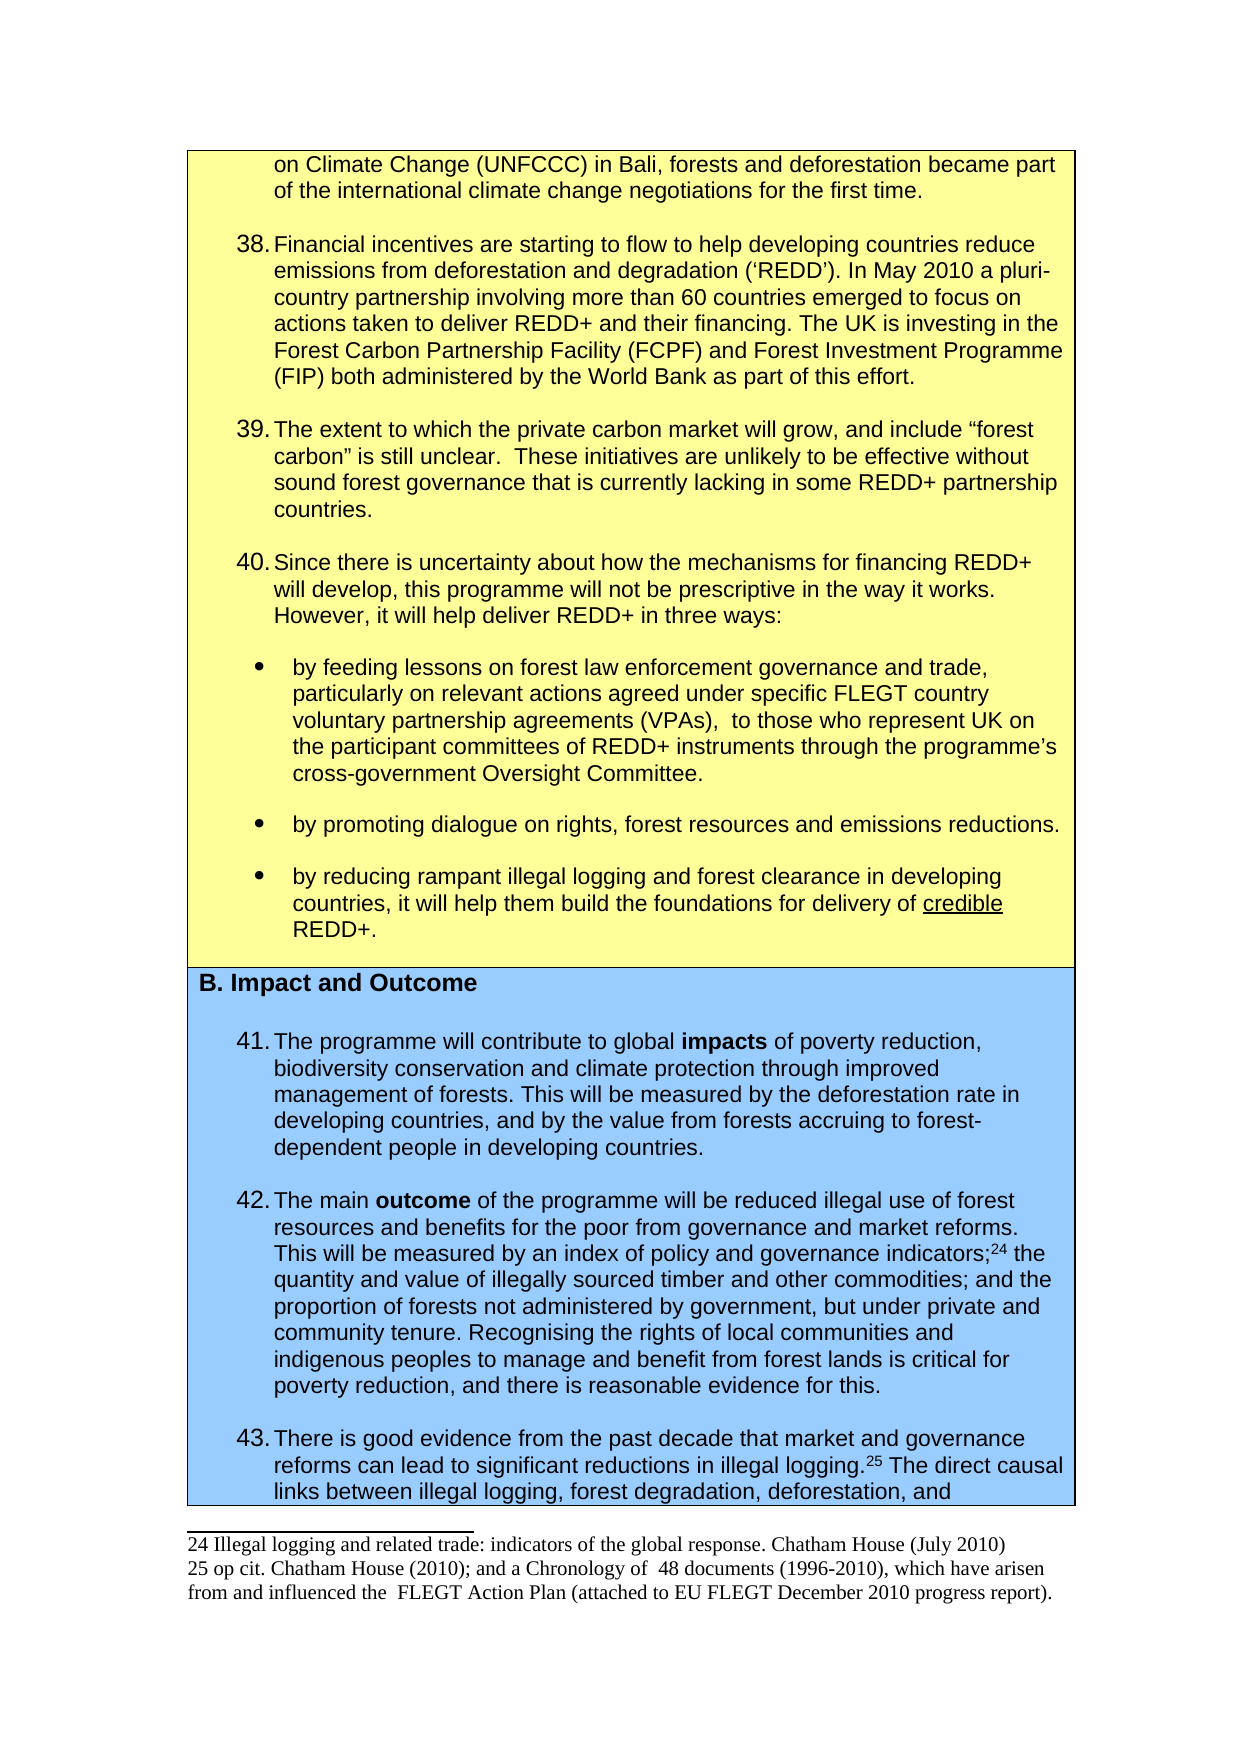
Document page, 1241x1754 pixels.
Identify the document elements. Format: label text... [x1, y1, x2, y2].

table_header A. Context and need for DFID intervention Context Over a billion poor people depend on forests for their livelihoods – wood, fuel, fodder and food. One third of the world’s largest cities rely on water flows regulated by forests for their drinking supply. The world’s trees store about 289 gigatonnes of carbon and remove greenhouse gases from the atmosphere. Forests also contain more than half of land-based plant and animal species. But 13 million hectares of forest (equivalent to the size of England) are lost a year. This deprives people of their livelihoods, erodes biodiversity and contributes to global warming and climate change. Deforestation contributes about 17% of human-induced greenhouse gases emitted globally, greater than the amount emitted by the transport sector. In many developing countries it contributes to between 60% and 70% of national emissions. A substantial proportion of this deforestation is due to illegal clearance and illegal logging. Illegal logging results worldwide in $15 billion of revenue loss every year. More than 100 million cubic metres of timber is illegally logged each year, most of it in tropical developing countries, and around 5 million hectares of forest is degraded as a consequence. That is equivalent to about ten times the annual timber harvest of the UK. In 2008 five major consumer countries, including the UK, imported illegally sourced wood products worth US $8.4 billion. Illegal logging is often the first and critical step towards forest clearance for agriculture and plantations (and in some cases mining). International trade in agricultural commodities is growing very rapidly with demand in food expected to rise by 70% by 2050. Demand for bio-fuels is projected to double in the next 10 years. Global consumption of soybeans for human food and animal feed has increased by 60% since 2000/01, and that of palm oil by 85%. Much of forest clearance to meet these demands is legal and contributes to economic development. However, a substantial proportion, at least a third, contravenes national regulations and laws. Illegal forest clearance occurs regardless of the conservation or livelihood values of forests involved. Both illegal logging and illegal forest conversion are products of wide-scale market and governance failure. The major portion of the value of tropical forests is as public goods that society as a whole benefits from, but for which society currently does not necessarily pay to receive. For example, forests provide regulating ecosystem services such as carbon storage, biodiversity, soil erosion protection, pollution control, and water purification. Market failure means that these public goods are often not priced in markets and grossly undervalued relative to the private goods (timber, land, etc.) that can be realised by cutting them down. This makes it privately rational for a farmer to destroy a hectare of forest in order to create pasture for beef cattle worth US$ 200 –$500 a hectare a year even though that same hectare is theoretically worth US$1,000 –$2,000 as sustainably managed forest for timber or US$ 1,500 – $10,000 as a carbon storage asset. Governance failure means that the rules and regulations put in place to guide forest use and protection are routinely ignored or bypassed, or are ambiguous or inadequate. Improved regulation is required to correct the market failure. The most difficult challenges to achieving governance and market reforms that reduce the illegal use of forest resources arise in relatively poor countries with weak formal governance arrangements. In these countries forest resources are relatively easy to capture, and are dispersed (compared, for example, to "point source" resources such as oil and minerals). There are, therefore, multiple stakeholders with competing interests in their use. Competition is increasing with the growing value of forest products (driven by export markets and domestic demand, and potentially by climate finance), and increasing scarcity. The result is often violent conflict, and widespread corruption. In some parts of the world illegal logging also funds militias. Poor communities are the first to suffer from the loss and degradation of local forests caused by illegal activities, and from the conflict and corruption associated with them. This provides one of the main rationales for DFID involvement. Degradation and deforestation causes a loss of $1.9 trillion to $4.5 trillion per year in ecosystems goods and services. Poor people heavily depend on these and suffer disproportionate losses from their depletion. For example, the Amazon forest alone provides 10 million poor forest dwellers with between $500 million and $1 billion a year from the fish they catch in forest river basins, and the gums, oils and other goods they harvest for cash. In Africa 80% of poor people rely on wild plant medicines. In seasons when crops are not harvested or there is drought, wild foods from forests act as “safety nets” for the poor. To drive change requires a complementary policy mix. First, imperatives (laws and regulations). Second, capacities (the ability in the state and beyond in civil society and markets) to enforce them and provide good forest governance. Third, different financial incentives. This programme will not directly provide financial incentives – it will not make direct payments for reductions in emissions from deforestation or for reductions in illegal logging. It will not directly implement or apply international forest carbon accounting systems and forest carbon monitoring technologies that will be needed for sustained REDD+ finance to flow. UK will support other programmes in these areas, and will aim for coherence between the two. This programme will focus on changing “imperatives” and building “capacities” for improving forest legality and the forest governance measures or “safeguards” that change key market incentives and help ensure the integrity of schemes for delivering REDD+ finance. The programme will do this by addressing three problems. First, market failure that encourages illegal logging and illegal forest clearance for agricultural commodity production. This requires action by producers and consumers of illegal timber and other commodities. Second, government failure, specifically the weak regulation of logging, forest clearance, and the trade in illegally sourced forest commodities. The bulk of the programme is directed at improving public and private business standards and the enforcement of these in producer and consumer countries. Improvements in forest governance in producer countries will lead to reduced illegal logging and illegal clearance. Third, the programme will address the inequitable distribution of resources that results from illegal logging and illegal clearance, mainly indirectly by favouring the delivery of public goods as mentioned above; but also directly, by tackling the associated corruption and “rent-seeking” that disproportionately affects the poor, and constrains the effective and efficient collection and distribution of forest revenues. Maintenance of the ecosystem services, clarification and improvement in the rights and tenure, and improvements in the distribution of forest revenues, will benefit large numbers of poor people living and around forests, and who depend on them for a significant proportion of their livelihood. It will build on the good progress in improving forest governance in recent years made through DFID’s successful Forest Governance and Trade Programme (£25 million from 2006 to 2011). This has supported action on two fronts: action in producer countries where timber is illegally logged; and action to change the behaviour of consumer countries to eliminate the market for illegal timber. Evidence for the efficacy of acting on both demand and supply of illegally logged timber – an approach championed by UK over the past 10 years – is contained in a major independent and rigorous assessment of impact by Chatham House, which has been internationally acclaimed. UK strategic priorities This programme contributes to UK strategic priorities. Coalition statements and departmental business plans highlight UK’s continued commitment to tackling illegal logging, deforestation and related trade in coordination with the EU. British business and NGOs are engaged in this endeavour. Prominent international champions, including the Prince of Wales, are supportive of efforts to tackle illegal logging and reduce deforestation. It will help deliver UK government’s International Climate Finance (ICF) commitment, recognising that forest governance is an essential requirement to reduce deforestation and degradation (and the emissions they cause), as well as helping to build confidence for business investment. An independent review of options to deliver REDD+ (Reduced Emissions from Deforestation and forest Degradation plus carbon stock enhancement from afforestation, reforestation and forest management), commissioned by the UK government, also identifies forest governance in developing countries as one element in getting “ready” for REDD+. An increasing number of countries with, for example, support of the Forest Carbon Partnership Facility (FCPF) to which UK contributes, have prepared national “REDD+ Readiness Packages”. Many of these have identified weaknesses in forest governance as a constraint in achieving effective emissions reductions and for forest investment. In June 2010 at the G8 Summit, the UK committed to “prevent, curb and eradicate illicit activities”, including the “illicit trade in timber”, and highlighted the links between illegal logging and conflict. Three-quarters of forests are in areas of fragile states, or regions at high to medium risk of becoming failed states. The programme will contribute to governance of forests in fragile states. The programme also contributes to DFID’s Business Plan, which sets out a vision and priorities to 2015, and includes, under actions to combat climate change, a specific action to tackle illegal logging and deforestation. It also contributes to actions in DECC and Defra’s Business Plans. . In addition the programme will help meet Millennium Development Goal 7 by reducing the area deforested; has implications for food security and hunger (Millennium Development Goal 1). Key policies This programme will contribute to the EU FLEGT Action Plan - European Union Forest Law Enforcement, Governance and Trade. This is part of a broader global effort to tackle the problem, involving the private sector and civil society. All European Member States are subject to the FLEGT Regulation, whereby the EU enters into forest law enforcement governance trade treaty agreements or FLEGT voluntary partnership agreements (VPAs). Treaties place binding obligations on all parties to improve forest governance and verify legality of forest allocation and fiscal regimes, as well as the commerce of forest products. Actions are negotiated, agreed and taken by the developing producer country and the EU; with some support to key actions by developing countries financed by the EU. The FLEGT VPA process is finely designed, involving 5 stages: (1) Initiation; (2) Negotiation; (3) Ratification; (4) Systems development or transitional implementation; and (5) Implementation. The UK Forest Governance and Trade programme has helped design and test the VPA process in Ghana, Cameroon, Liberia and Indonesia. (See section A in the Management Case for details of activities at different stages of the FLEGT treaty process.) The combined actions so far by five producer countries, two timber processing countries, and five consumer countries, directly and indirectly as a result of the EU FLEGT action plan, have influenced the broader trade regime and reduced the trafficking in illegally harvested timber products by 22% since 2002. There is some, but limited, evidence of graft and illegality linked to timber and pulp and paper produced from plantations established by clearing natural forest. Over the past decade 5.5 million hectares of timber plantations have been established worldwide, mainly on agricultural land (afforestation) and mostly in Asia, with three-quarters of this area planted to native tree species. The EU Timber Regulation will apply from March 2013, with similar consumer country regulation in USA, and being explored by China, Japan and Australia. This makes the first sale of timber in UK and Europe that has been illegally logged elsewhere, an offence. It covers pulp and paper amongst timber and wood products. By requiring under the FLEGT and EU Timber Regulations that timber imports are from legal sources, the UK creates economic incentives to improve forest governance. As a consequence the number of developing countries (producer and processor) formally communicating with the European Commission to express “interest” in working with the FLEGT Action Plan has increased from 8 to almost 30 developing countries. The Commission anticipates that support by the EU will need to expand to €1.5 billion over the next 10 years. The FLEGT Action Plan also provides some of the essential requirements for REDD+. First, it will reduce emissions “leakage” by helping ensure that activities taken by one country to tackle illegal logging and the drivers of deforestation do not lead to “displacement” of illegal logging, poor practice and related trade to other countries. Second, by providing broad-based support to a range of countries on market compliance it will ensure no unfair trade advantage to any single country. Actions that countries take under FLEGT will also contribute to REDD+, as these: can provide assurance of legal compliance in their forest sectors and the drivers of forest loss (many of which are based on illegal activities); transparently disclose information including of their forest-related finance, revenues and benefit sharing mechanisms; build effective national and sub-national multi-stakeholder institutions and processes; establish independent third-party monitoring, reporting and verification (MRV) of legal compliance and forest governance, including of the clarity and security of the rights and tenure of forest dependent people; harmonise points of delivery and decision-making in country. DFID intervention The success and significance of DFID’s contribution so far is widely recognised and solidly based on evidence. Its strengths have been its ability to draw on in-house expertise and external networks in the forest sector; to work effectively across UK government; to address the nexus between trade, consumer and development issues; to operate effectively at global, EU and country level; and to respond quickly and flexibly to a rapidly evolving situation. The proposed new programme outlined here – the Forest Governance, Markets and Climate programme (FGMC) – builds on these strengths. Without continued and expanded DFID support there is a significant risk that the benefits achieved to date, especially through supply side measures to improve forest governance under FLEGT initiatives, will not be sustained; that the growing demand for Voluntary Partnership Agreements will not be effectively met; and that the potential benefits for poor people dependent on forests will not be secured. The programme will finance private sector specialist expertise and non-government organisations to work with governments in a range of areas: development and roll-out of FLEGT legality assurance systems; timber and agri-business standards and compliance systems; forest fiscal policy (fee, tax, tariff and revenue regimes) and revenue transparency; traceability and chain-of-custody systems; concession allocation and auction; decentralised benefit sharing; independent observation, monitoring and audit; special envoy capacity on treaty issues; specialist legislation; forest land and revenue allocation and distribution; alternative rural and forest livelihoods; company-community contracts related to forestry; community forest tenure and market access forest products and forest-risk commodities; local civil society capacity building in the above areas of expertise, including of local indigenous and forest communities. Links to REDD+ under the UNFCCC REDD+ stands for Reduced Emissions from Deforestation and Degradation - with deforestation referring to forest clearance, degradation to heavy logging, and the “plus” referring to increased carbon stocks from forest management, afforestation and reforestation. During the 2007 Conference of Parties of the United Framework Convention on Climate Change (UNFCCC) in Bali, forests and deforestation became part of the international climate change negotiations for the first time. Financial incentives are starting to flow to help developing countries reduce emissions from deforestation and degradation (‘REDD’). In May 2010 a pluri-country partnership involving more than 60 countries emerged to focus on actions taken to deliver REDD+ and their financing. The UK is investing in the Forest Carbon Partnership Facility (FCPF) and Forest Investment Programme (FIP) both administered by the World Bank as part of this effort. The extent to which the private carbon market will grow, and include “forest carbon” is still unclear. These initiatives are unlikely to be effective without sound forest governance that is currently lacking in some REDD+ partnership countries. Since there is uncertainty about how the mechanisms for financing REDD+ will develop, this programme will not be prescriptive in the way it works. However, it will help deliver REDD+ in three ways: by feeding lessons on forest law enforcement governance and trade, particularly on relevant actions agreed under specific FLEGT country voluntary partnership agreements (VPAs), to those who represent UK on the participant committees of REDD+ instruments through the programme’s cross-government Oversight Committee. by promoting dialogue on rights, forest resources and emissions reductions. by reducing rampant illegal logging and forest clearance in developing countries, it will help them build the foundations for delivery of credible REDD+. [188, 151, 1074, 967]
table_cell B. Impact and Outcome The programme will contribute to global impacts of poverty reduction, biodiversity conservation and climate protection through improved management of forests. This will be measured by the deforestation rate in developing countries, and by the value from forests accruing to forest-dependent people in developing countries. The main outcome of the programme will be reduced illegal use of forest resources and benefits for the poor from governance and market reforms. This will be measured by an index of policy and governance indicators; the quantity and value of illegally sourced timber and other commodities; and the proportion of forests not administered by government, but under private and community tenure. Recognising the rights of local communities and indigenous peoples to manage and benefit from forest lands is critical for poverty reduction, and there is reasonable evidence for this. There is good evidence from the past decade that market and governance reforms can lead to significant reductions in illegal logging. The direct causal links between illegal logging, forest degradation, deforestation, and [188, 968, 1074, 1505]
